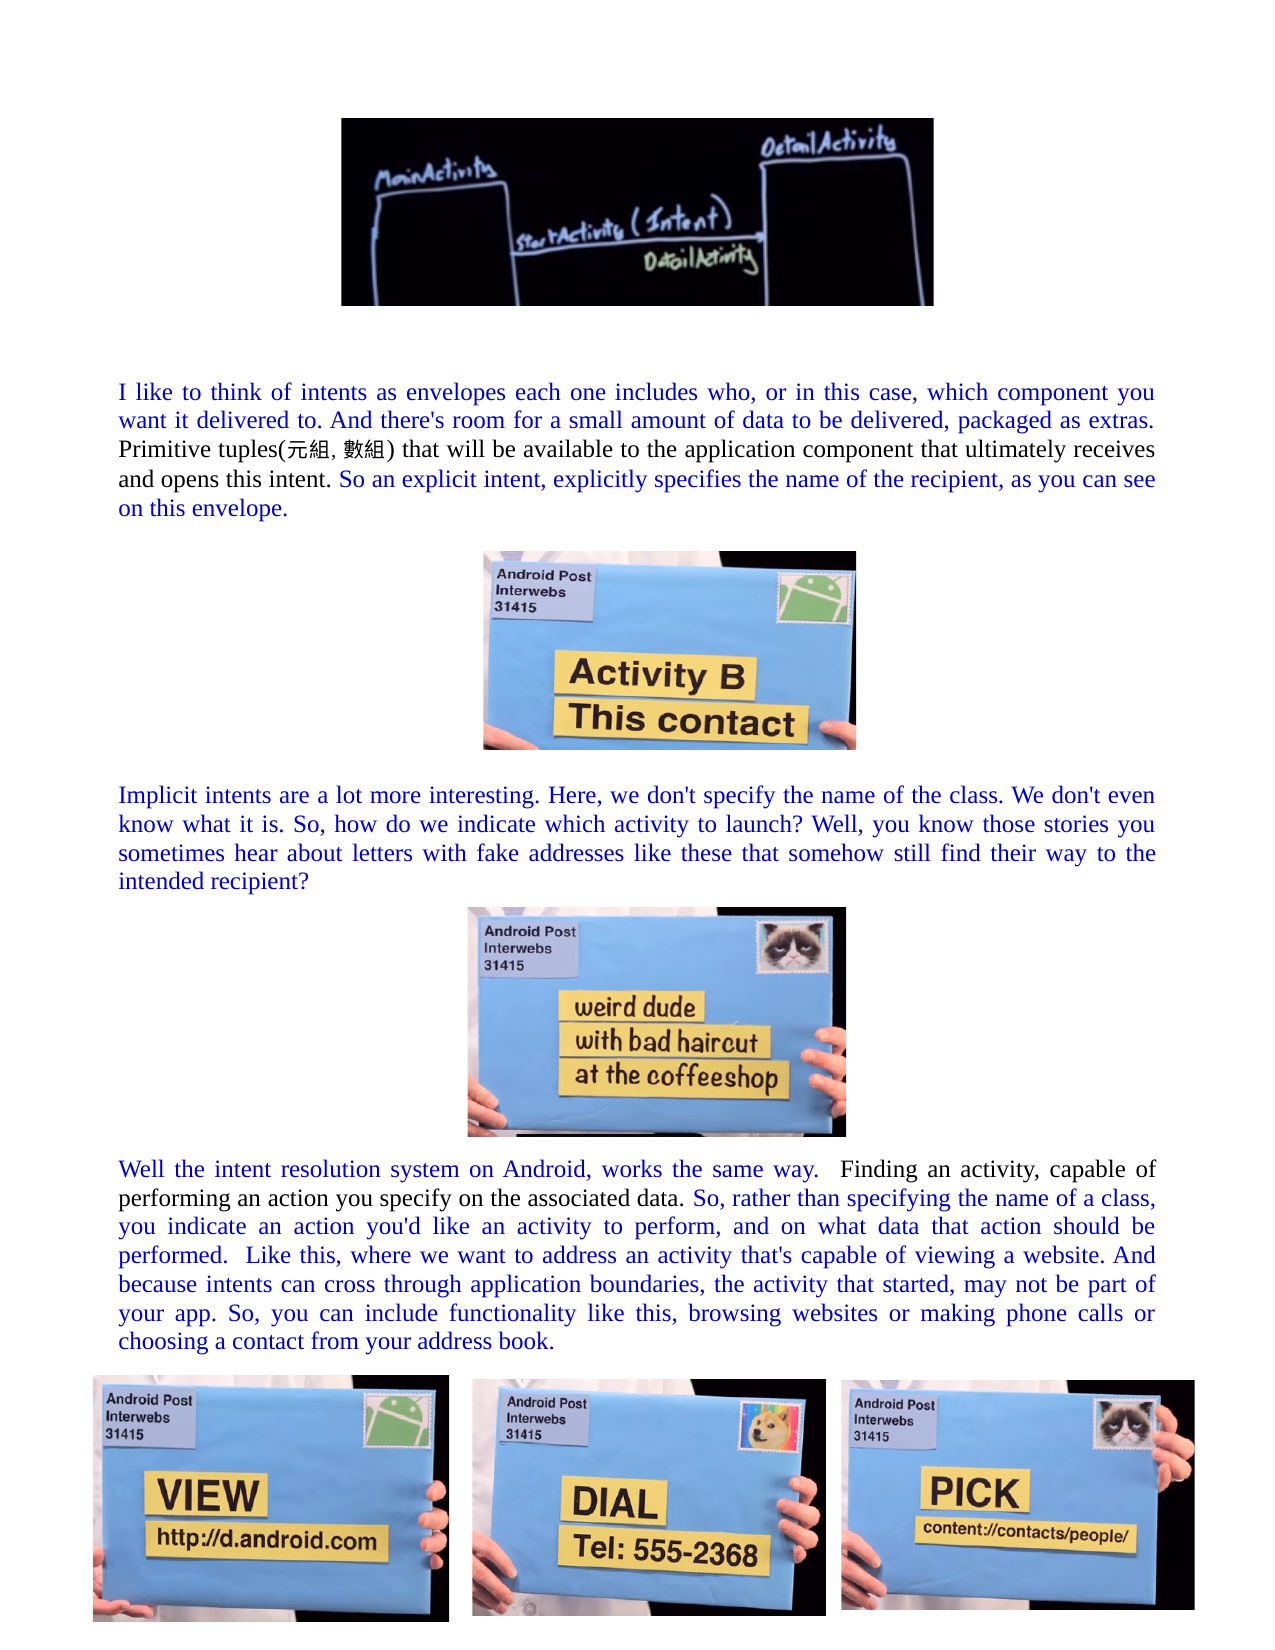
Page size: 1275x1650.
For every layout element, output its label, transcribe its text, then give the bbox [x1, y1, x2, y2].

picture [483, 551, 857, 750]
picture [92, 1375, 450, 1622]
picture [467, 907, 847, 1137]
picture [341, 118, 934, 306]
text Implicit intents are a lot more interesting. Here, we don't specify the name of the class. We don't even know what it is. So, how do we indicate which activity to launch? Well, you know those stories you sometimes hear about letters with fake addresses like these that somehow still find their way to the intended recipient? [118, 780, 1157, 895]
picture [472, 1379, 826, 1616]
text I like to think of intents as envelopes each one includes who, or in this case, which component you want it delivered to. And there's room for a small amount of data to be delivered, packaged as extras. Primitive tuples(元組, 數組) that will be available to the application component that ultimately receives and opens this intent. So an explicit intent, explicitly specifies the name of the recipient, as you can see on this envelope. [118, 377, 1157, 521]
picture [841, 1380, 1195, 1610]
text Well the intent resolution system on Android, works the same way. Finding an activity, capable of performing an action you specify on the associated data. So, rather than specifying the name of a class, you indicate an action you'd like an activity to perform, and on what data that action should be performed. Like this, where we want to address an activity that's capable of viewing a website. And because intents can cross through application boundaries, the activity that started, may not be part of your app. So, you can include functionality like this, browsing websites or making phone calls or choosing a contact from your address book. [118, 1154, 1157, 1355]
